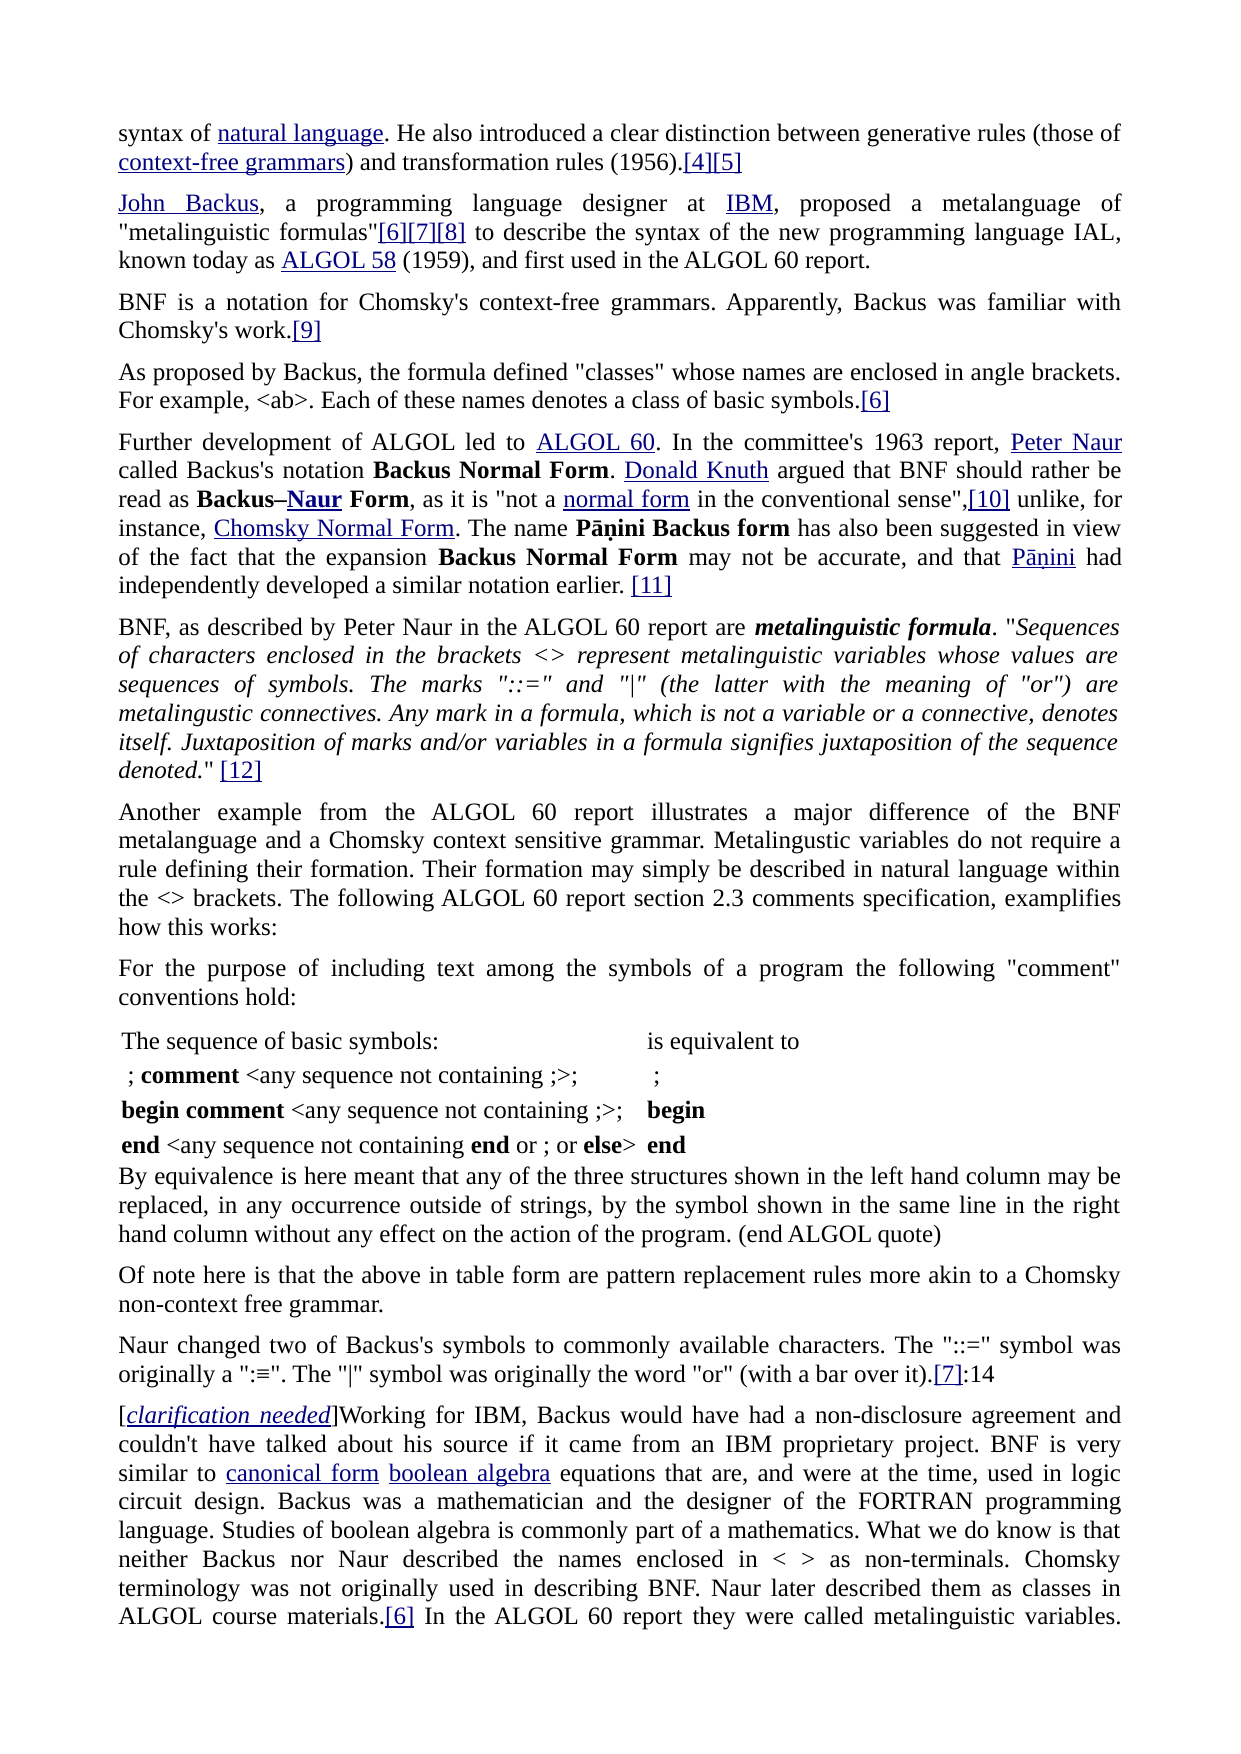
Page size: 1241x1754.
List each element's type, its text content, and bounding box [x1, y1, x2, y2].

table_cell end <any sequence not containing end or ; or else> [118, 1127, 644, 1161]
text As proposed by Backus, the formula defined "classes" whose names are enclosed in angle brackets. For example, <ab>. Each of these names denotes a class of basic symbols.[6] [118, 357, 1122, 414]
text BNF, as described by Peter Naur in the ALGOL 60 report are metalinguistic formula. "Sequences of characters enclosed in the brackets <> represent metalinguistic variables whose values are sequences of symbols. The marks "::=" and "|" (the latter with the meaning of "or") are metalingustic connectives. Any mark in a formula, which is not a variable or a connective, denotes itself. Juxtaposition of marks and/or variables in a formula signifies juxtaposition of the sequence denoted." [12] [118, 612, 1122, 784]
text syntax of natural language. He also introduced a clear distinction between generative rules (those of context-free grammars) and transformation rules (1956).[4][5] [118, 118, 1122, 176]
table_cell ; comment <any sequence not containing ;>; [118, 1058, 644, 1092]
table_header is equivalent to [644, 1023, 811, 1058]
text By equivalence is here meant that any of the three structures shown in the left hand column may be replaced, in any occurrence outside of strings, by the symbol shown in the same line in the right hand column without any effect on the action of the program. (end ALGOL quote) [118, 1161, 1122, 1248]
table_header The sequence of basic symbols: [118, 1023, 644, 1058]
text John Backus, a programming language designer at IBM, proposed a metalanguage of "metalinguistic formulas"[6][7][8] to describe the syntax of the new programming language IAL, known today as ALGOL 58 (1959), and first used in the ALGOL 60 report. [118, 188, 1122, 274]
table_cell ; [644, 1058, 811, 1092]
text For the purpose of including text among the symbols of a program the following "comment" conventions hold: [118, 953, 1122, 1011]
table_cell begin [644, 1092, 811, 1127]
text Further development of ALGOL led to ALGOL 60. In the committee's 1963 report, Peter Naur called Backus's notation Backus Normal Form. Donald Knuth argued that BNF should rather be read as Backus–Naur Form, as it is "not a normal form in the conventional sense",[10] unlike, for instance, Chomsky Normal Form. The name Pāṇini Backus form has also been suggested in view of the fact that the expansion Backus Normal Form may not be accurate, and that Pāṇini had independently developed a similar notation earlier. [11] [118, 427, 1122, 599]
table_cell begin comment <any sequence not containing ;>; [118, 1092, 644, 1127]
text [clarification needed]Working for IBM, Backus would have had a non-disclosure agreement and couldn't have talked about his source if it came from an IBM proprietary project. BNF is very similar to canonical form boolean algebra equations that are, and were at the time, used in logic circuit design. Backus was a mathematician and the designer of the FORTRAN programming language. Studies of boolean algebra is commonly part of a mathematics. What we do know is that neither Backus nor Naur described the names enclosed in < > as non-terminals. Chomsky terminology was not originally used in describing BNF. Naur later described them as classes in ALGOL course materials.[6] In the ALGOL 60 report they were called metalinguistic variables. [118, 1400, 1122, 1630]
text Another example from the ALGOL 60 report illustrates a major difference of the BNF metalanguage and a Chomsky context sensitive grammar. Metalingustic variables do not require a rule defining their formation. Their formation may simply be described in natural language within the <> brackets. The following ALGOL 60 report section 2.3 comments specification, examplifies how this works: [118, 797, 1122, 941]
text BNF is a notation for Chomsky's context-free grammars. Apparently, Backus was familiar with Chomsky's work.[9] [118, 287, 1122, 344]
text Naur changed two of Backus's symbols to commonly available characters. The "::=" symbol was originally a ":≡". The "|" symbol was originally the word "or" (with a bar over it).[7]:14 [118, 1330, 1122, 1388]
table_cell end [644, 1127, 811, 1161]
text Of note here is that the above in table form are pattern replacement rules more akin to a Chomsky non-context free grammar. [118, 1260, 1122, 1318]
